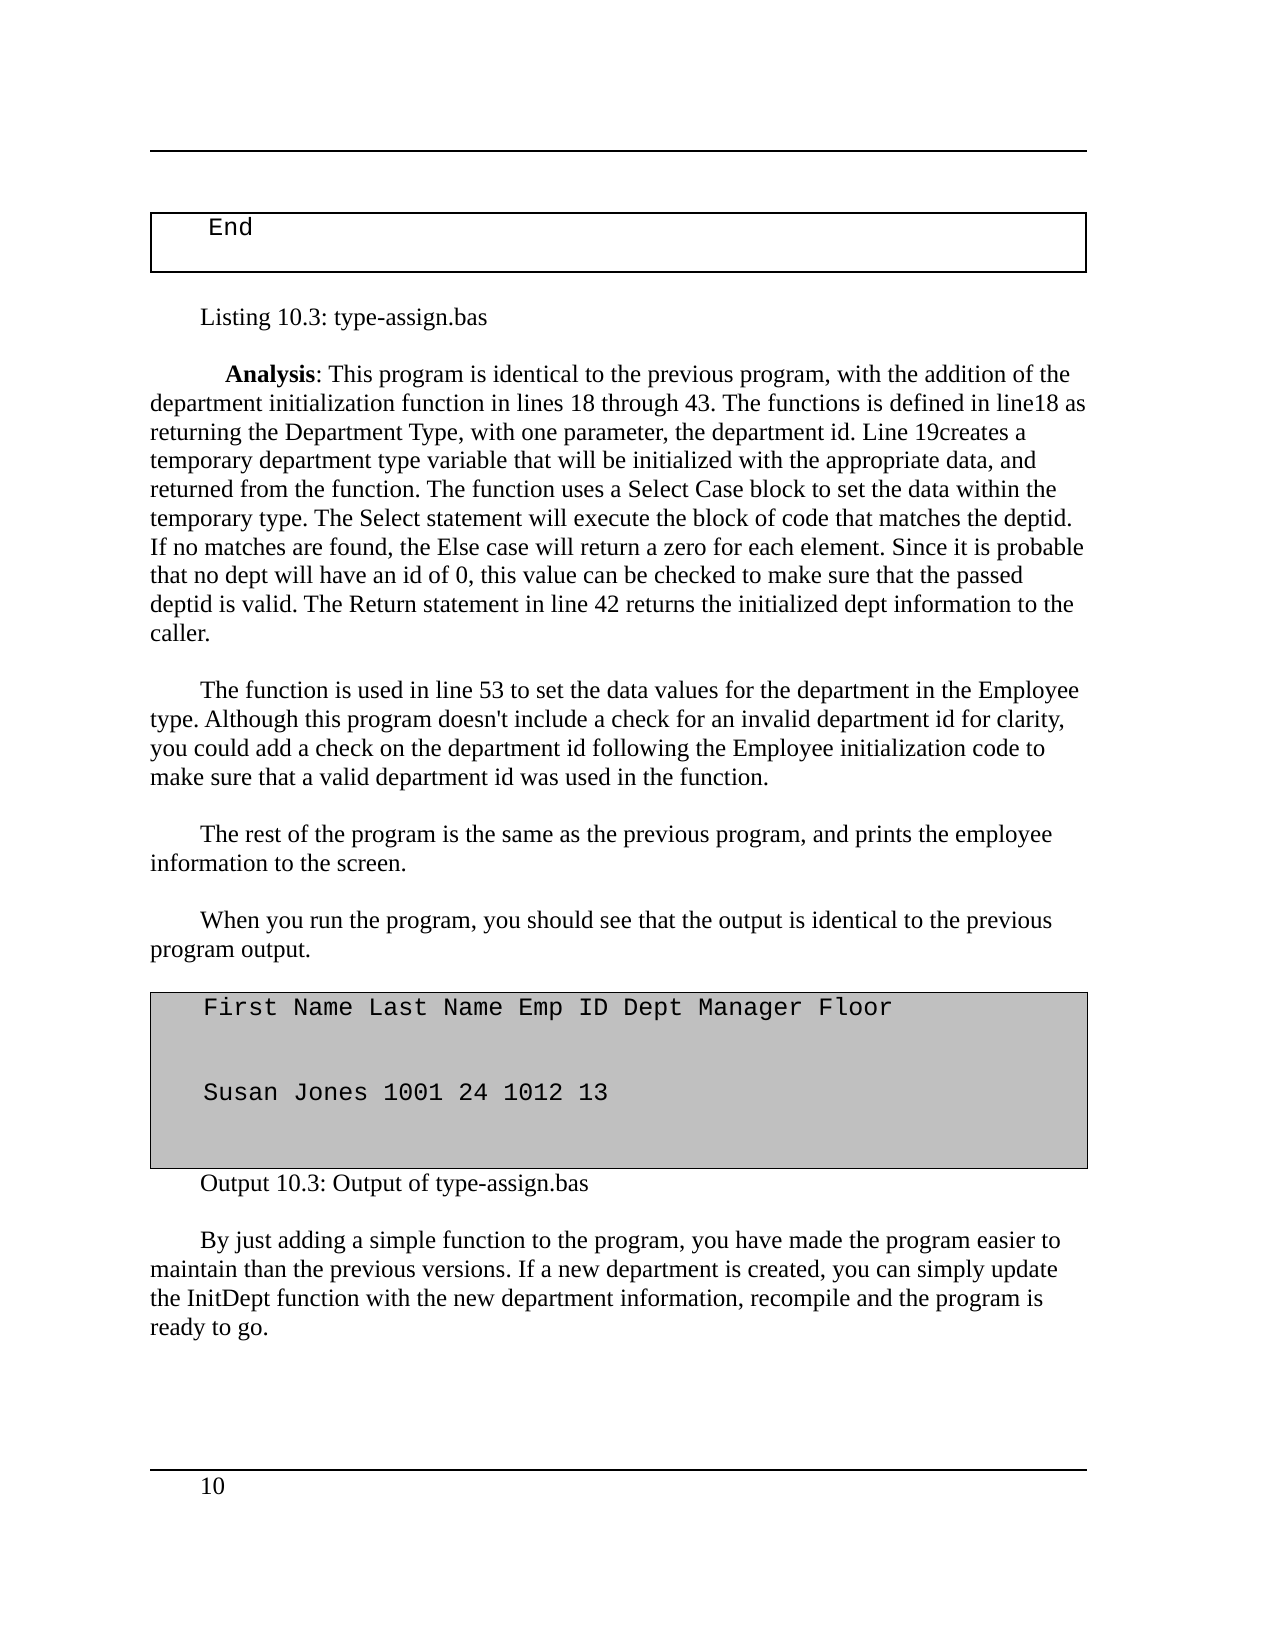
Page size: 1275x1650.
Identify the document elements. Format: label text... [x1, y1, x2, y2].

text Output 10.3: Output of type-assign.bas [150, 1169, 1087, 1197]
text When you run the program, you should see that the output is identical to the previous program output. [150, 905, 1087, 963]
text The function is used in line 53 to set the data values for the department in the Employee type. Although this program doesn't include a check for an invalid department id for clarity, you could add a check on the department id following the Employee initialization code to make sure that a valid department id was used in the function. [150, 675, 1087, 790]
text Analysis: This program is identical to the previous program, with the addition of the department initialization function in lines 18 through 43. The functions is defined in line18 as returning the Department Type, with one parameter, the department id. Line 19creates a temporary department type variable that will be initialized with the appropriate data, and returned from the function. The function uses a Select Case block to set the data within the temporary type. The Select statement will execute the block of code that matches the deptid. If no matches are found, the Else case will return a zero for each element. Since it is probable that no dept will have an id of 0, this value can be checked to make sure that the passed deptid is valid. The Return statement in line 42 returns the initialized dept information to the caller. [150, 359, 1087, 647]
text End [152, 214, 1085, 242]
text First Name Last Name Emp ID Dept Manager Floor [151, 993, 1087, 1020]
text Listing 10.3: type-assign.bas [150, 302, 1087, 330]
text By just adding a simple function to the program, you have made the program easier to maintain than the previous versions. If a new department is created, you can simply update the InitDept function with the new department information, recompile and the program is ready to go. [150, 1225, 1087, 1340]
text Susan Jones 1001 24 1012 13 [151, 1077, 1087, 1105]
text The rest of the program is the same as the previous program, and prints the employee information to the screen. [150, 819, 1087, 877]
